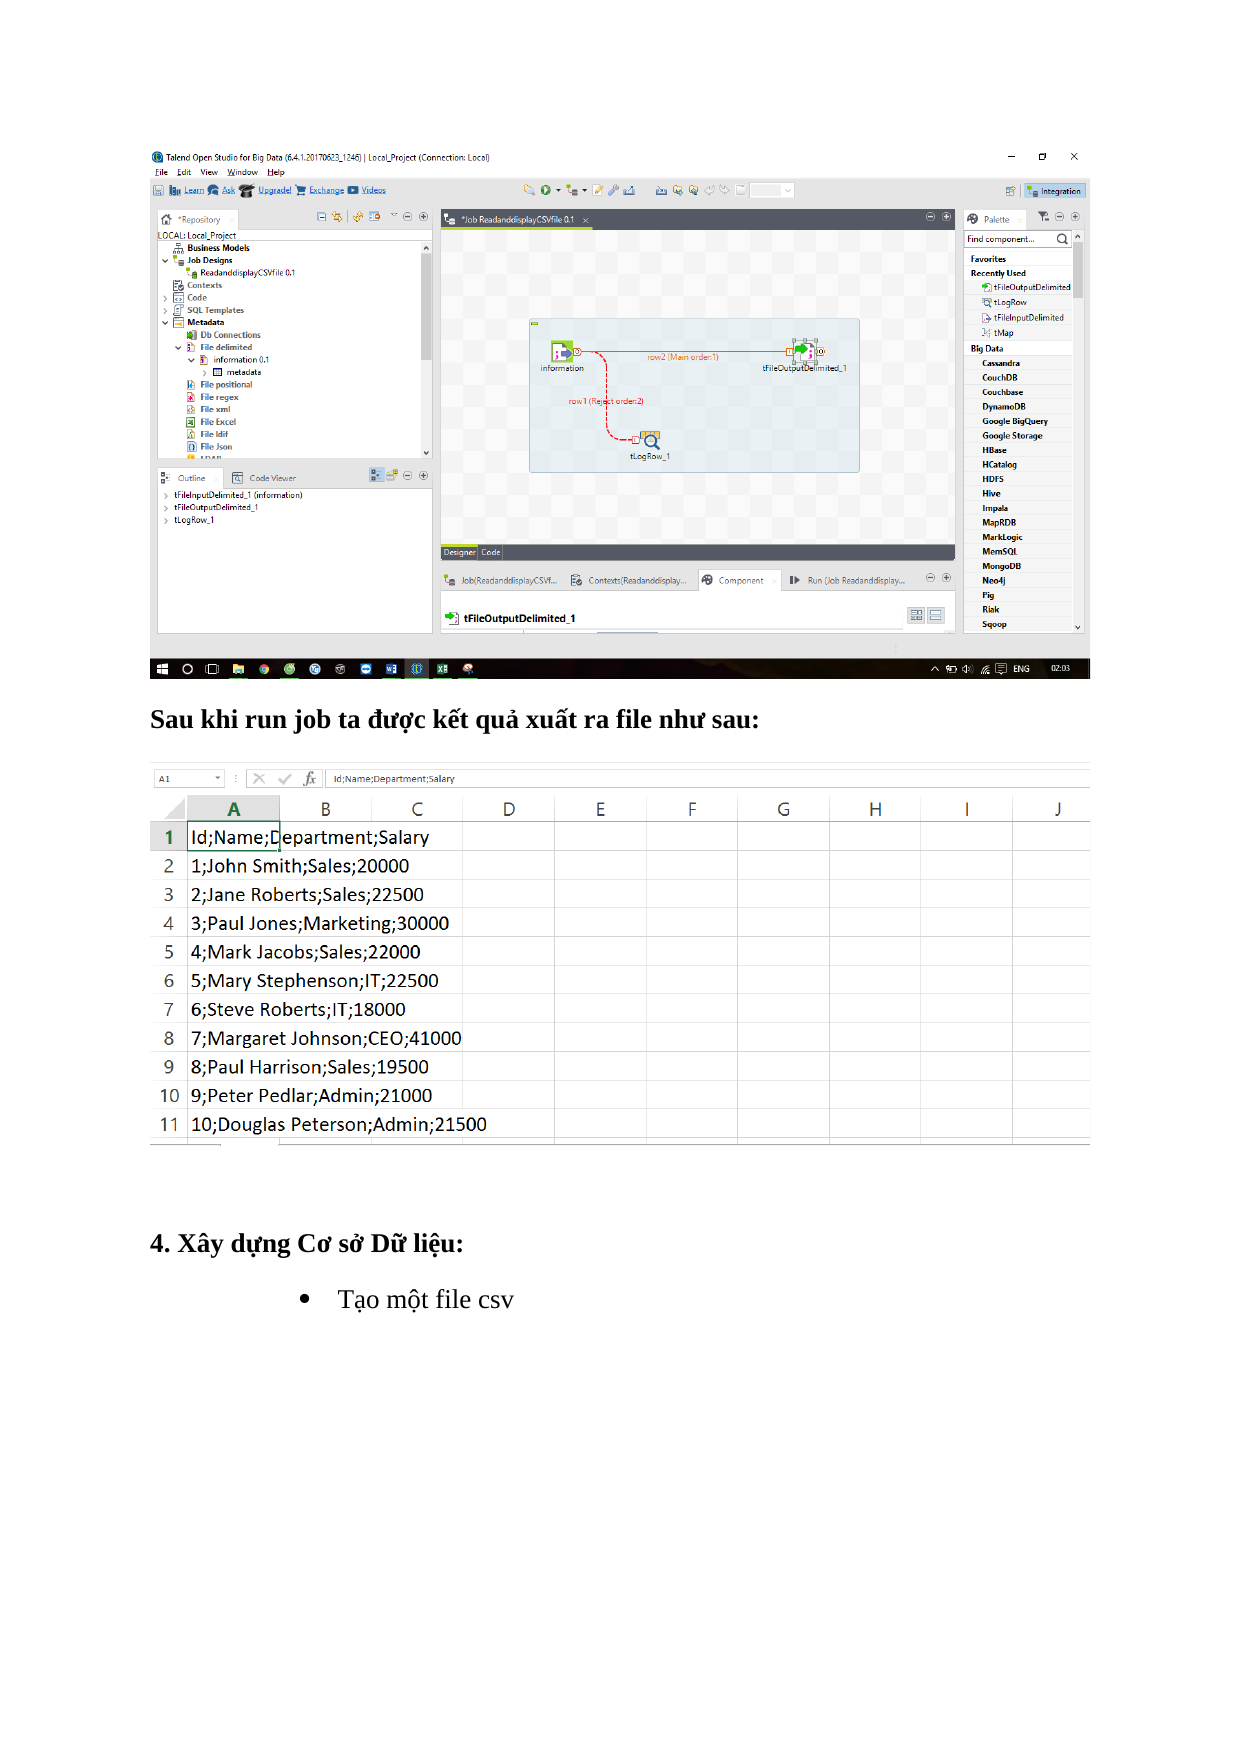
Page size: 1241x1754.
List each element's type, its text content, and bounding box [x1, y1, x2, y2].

text Sau khi run job ta được kết quả xuất ra file như sau: [150, 704, 1090, 735]
text 4. Xây dựng Cơ sở Dữ liệu: [150, 1227, 1090, 1258]
list Tạo một file csv [300, 1283, 1090, 1315]
